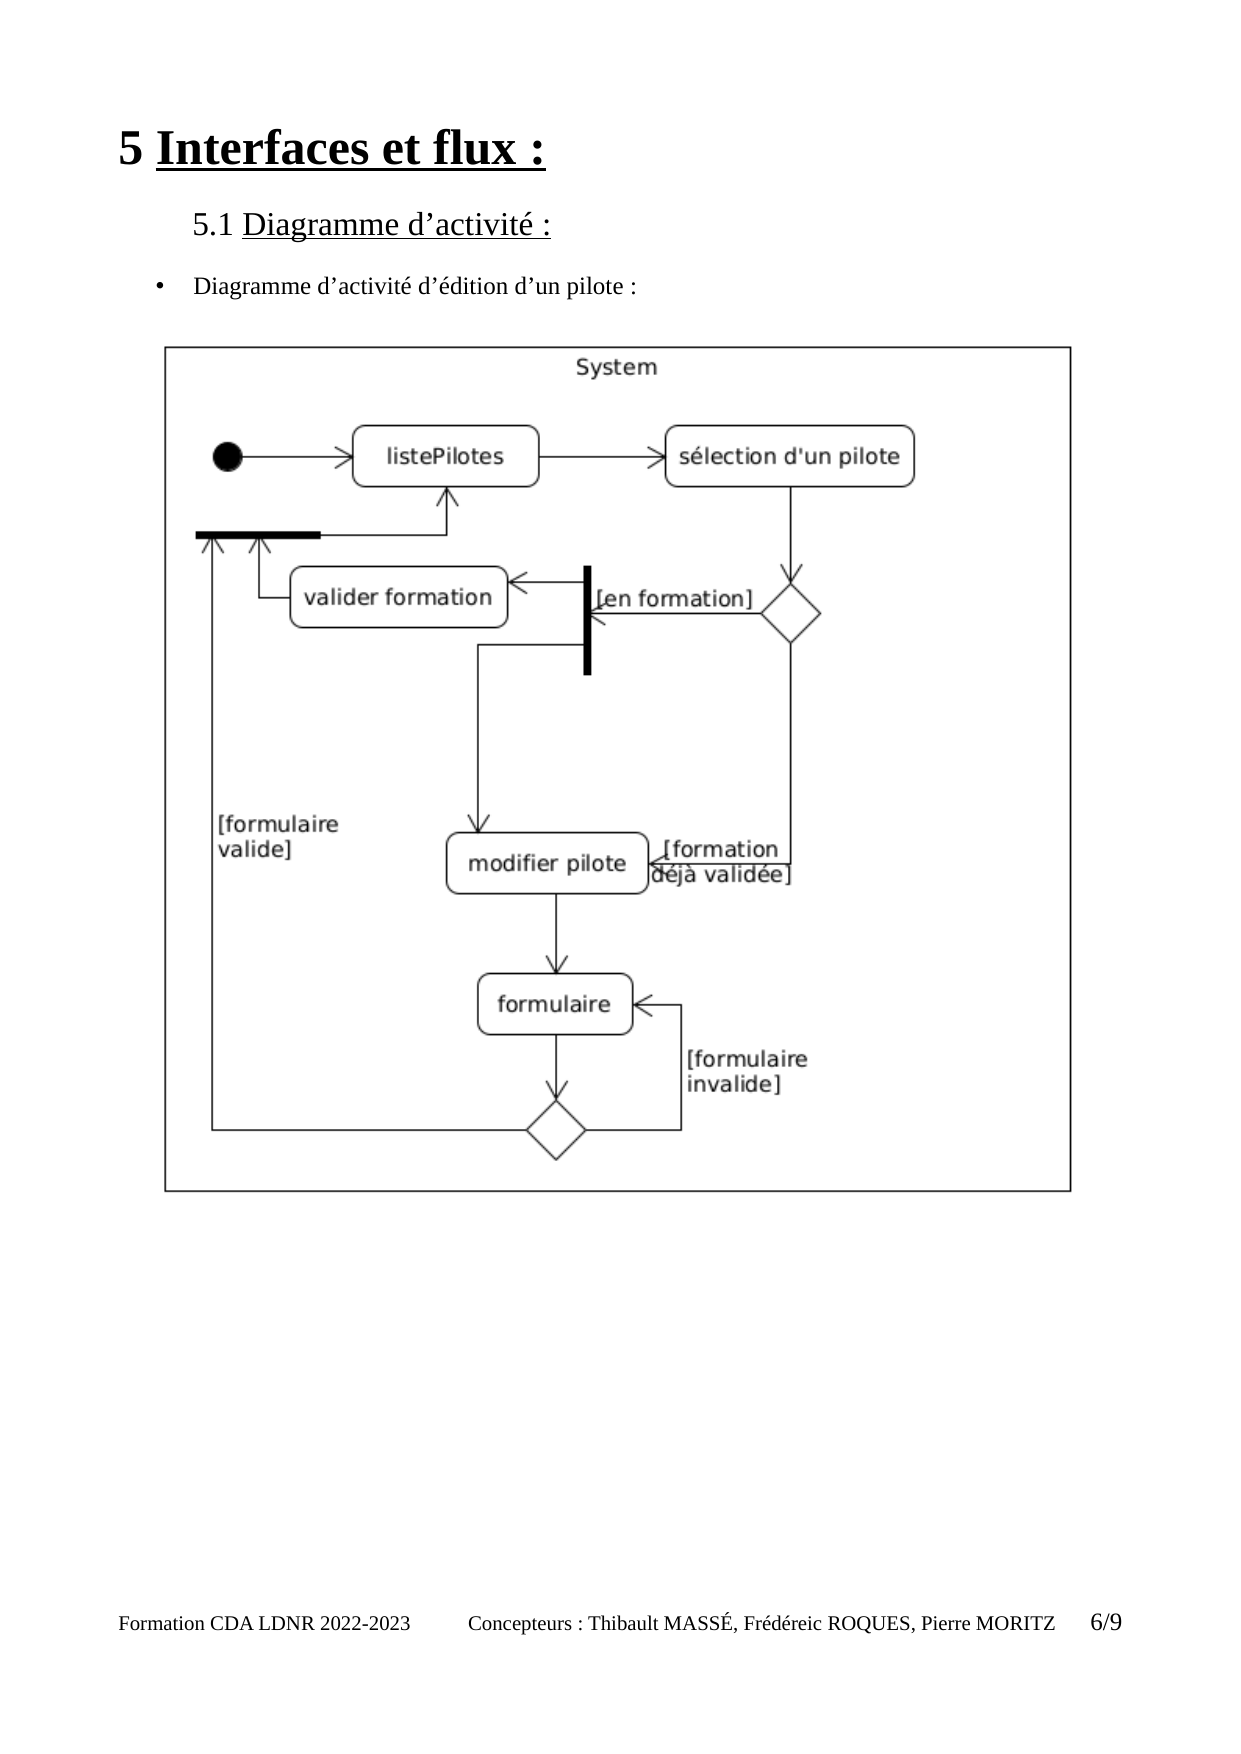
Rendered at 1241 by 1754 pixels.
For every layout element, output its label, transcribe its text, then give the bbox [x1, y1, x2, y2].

list Diagramme d’activité d’édition d’un pilote : [156, 271, 1122, 300]
picture [135, 328, 1106, 1211]
text 5.1 Diagramme d’activité : [118, 204, 1122, 243]
text 5 Interfaces et flux : [118, 118, 1122, 176]
